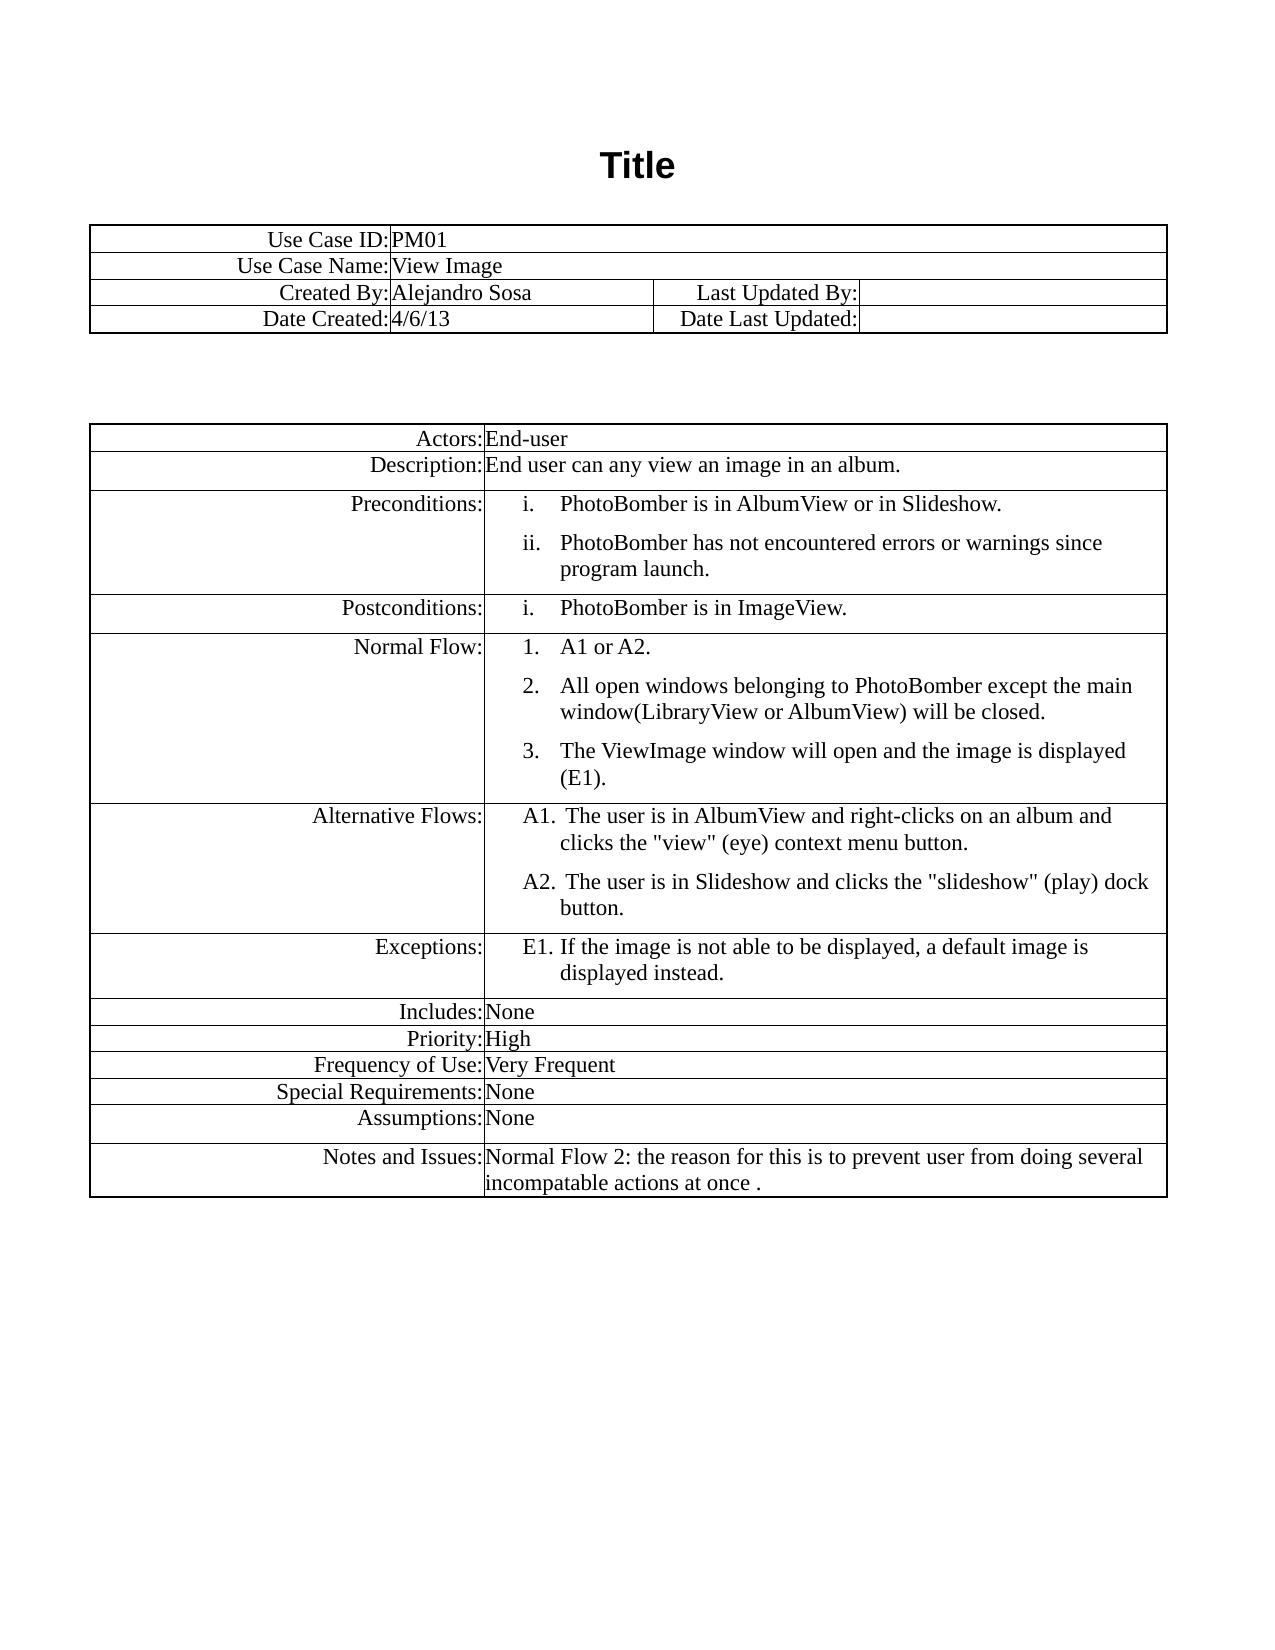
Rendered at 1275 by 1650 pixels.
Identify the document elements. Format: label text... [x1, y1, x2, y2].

table_cell Assumptions: [91, 1105, 484, 1143]
table_cell Frequency of Use: [91, 1052, 484, 1078]
table_cell Exceptions: [91, 934, 484, 998]
table_header Actors: [91, 425, 484, 451]
table_cell If the image is not able to be displayed, a default image is displayed instead. [485, 934, 1166, 998]
table_cell [860, 306, 1166, 332]
table_cell Special Requirements: [91, 1079, 484, 1104]
table_cell A1 or A2. All open windows belonging to PhotoBomber except the main window(LibraryView or AlbumView) will be closed. The ViewImage window will open and the image is displayed (E1). [485, 634, 1166, 802]
table_cell None [485, 1079, 1166, 1104]
table_header End-user [485, 425, 1166, 451]
table_header PM01 [391, 226, 1166, 252]
table_header Use Case ID: [91, 226, 390, 252]
table_cell Includes: [91, 999, 484, 1025]
table_cell Very Frequent [485, 1052, 1166, 1078]
table_cell Date Created: [91, 306, 390, 332]
table_cell Date Last Updated: [654, 306, 859, 332]
table_cell Alejandro Sosa [391, 280, 653, 305]
table_cell Normal Flow: [91, 634, 484, 802]
table_cell The user is in AlbumView and right-clicks on an album and clicks the "view" (eye) context menu button. The user is in Slideshow and clicks the "slideshow" (play) dock button. [485, 804, 1166, 933]
table_cell Alternative Flows: [91, 804, 484, 933]
table_cell Postconditions: [91, 595, 484, 633]
table_cell PhotoBomber is in AlbumView or in Slideshow. PhotoBomber has not encountered errors or warnings since program launch. [485, 491, 1166, 594]
table_cell Last Updated By: [654, 280, 859, 305]
table_cell Preconditions: [91, 491, 484, 594]
table_cell Description: [91, 452, 484, 490]
table_cell PhotoBomber is in ImageView. [485, 595, 1166, 633]
table_cell End user can any view an image in an album. [485, 452, 1166, 490]
table_cell None [485, 1105, 1166, 1143]
table_cell Normal Flow 2: the reason for this is to prevent user from doing several incompatable actions at once . [485, 1144, 1166, 1196]
table_cell 4/6/13 [391, 306, 653, 332]
table_cell Created By: [91, 280, 390, 305]
table_cell High [485, 1026, 1166, 1051]
table_cell Use Case Name: [91, 253, 390, 279]
table_cell [860, 280, 1166, 305]
table_cell Notes and Issues: [91, 1144, 484, 1196]
table_cell None [485, 999, 1166, 1025]
table_cell Priority: [91, 1026, 484, 1051]
table_cell View Image [391, 253, 1166, 279]
title Title [118, 143, 1157, 186]
